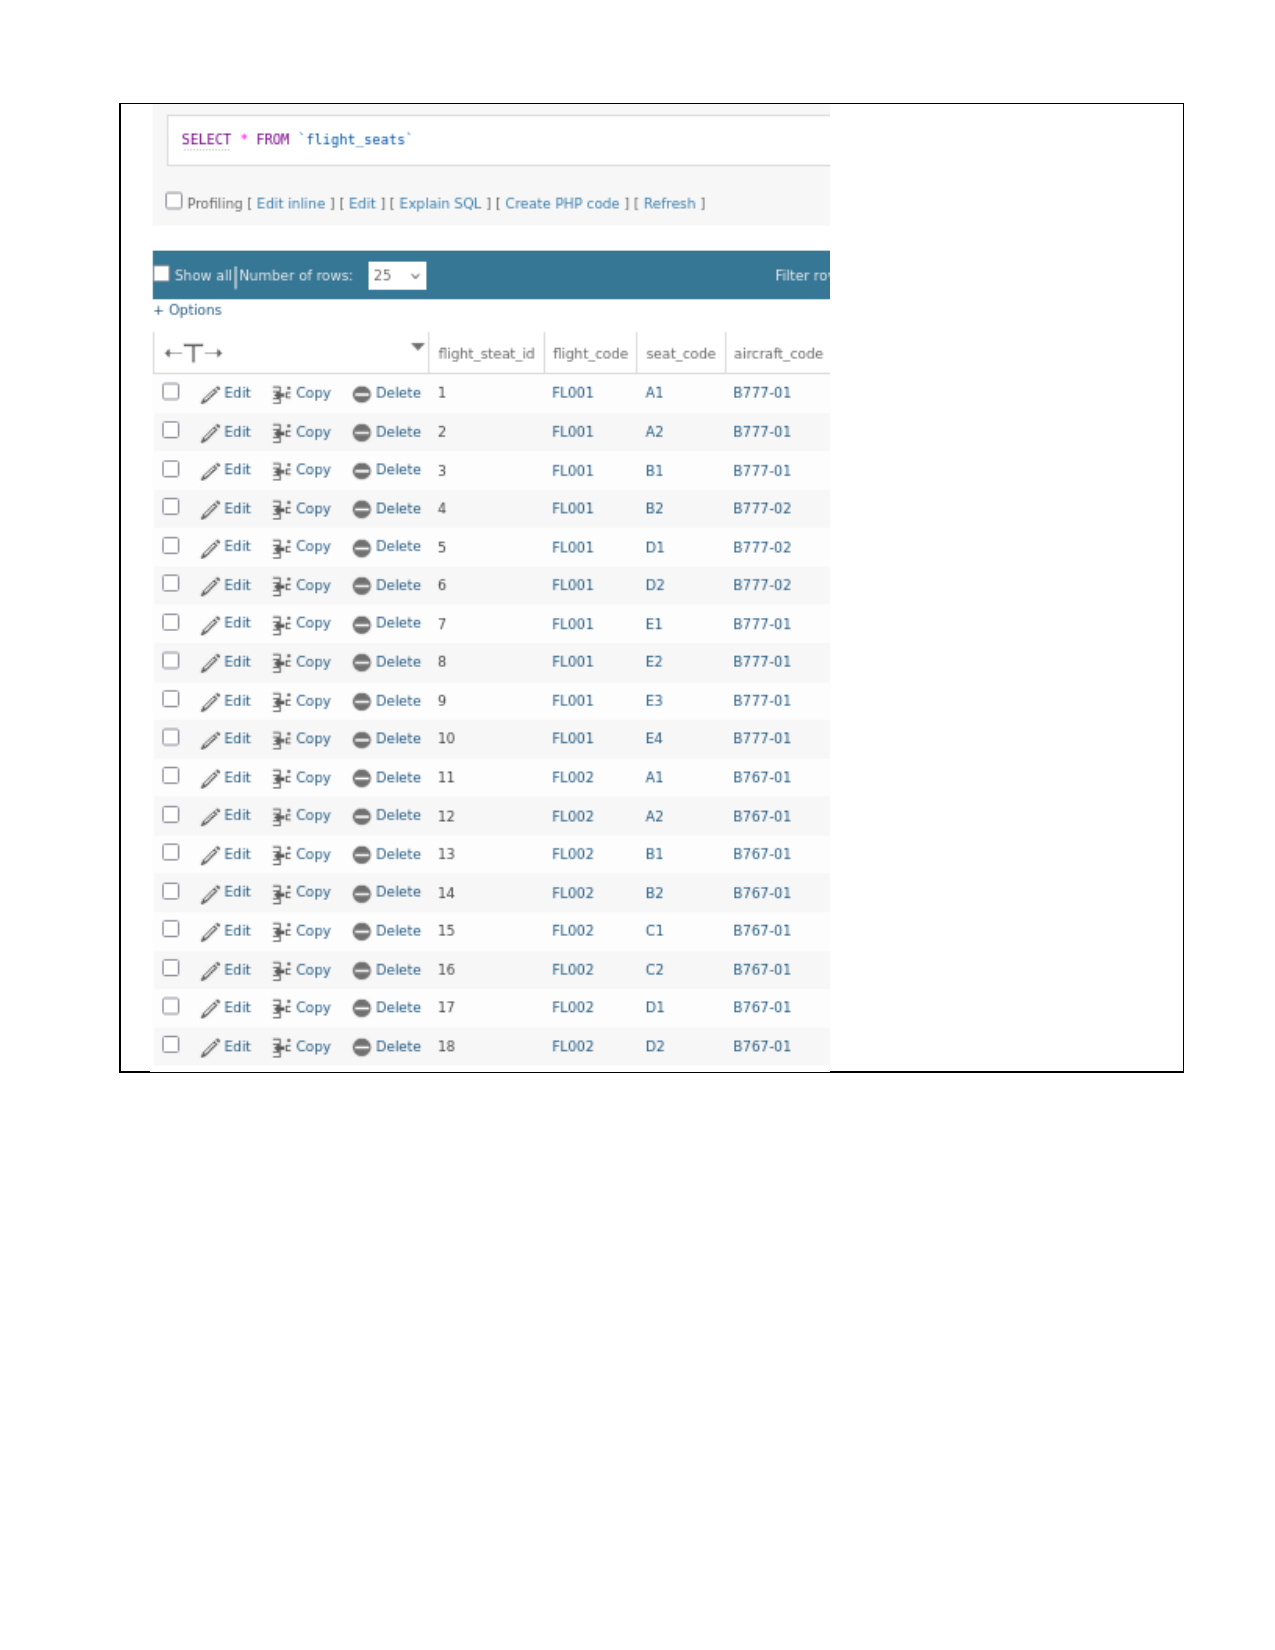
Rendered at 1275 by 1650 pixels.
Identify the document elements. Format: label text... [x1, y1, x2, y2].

table_header ตารางที่เกี่ยวข้อง + แสดงข้อมูลที่เพิ่มในทุกตาราง [121, 104, 150, 1071]
picture [150, 104, 830, 1072]
table_header ตารางที่เกี่ยวข้อง + แสดงข้อมูลที่เพิ่มในทุกตาราง [830, 104, 1183, 1071]
